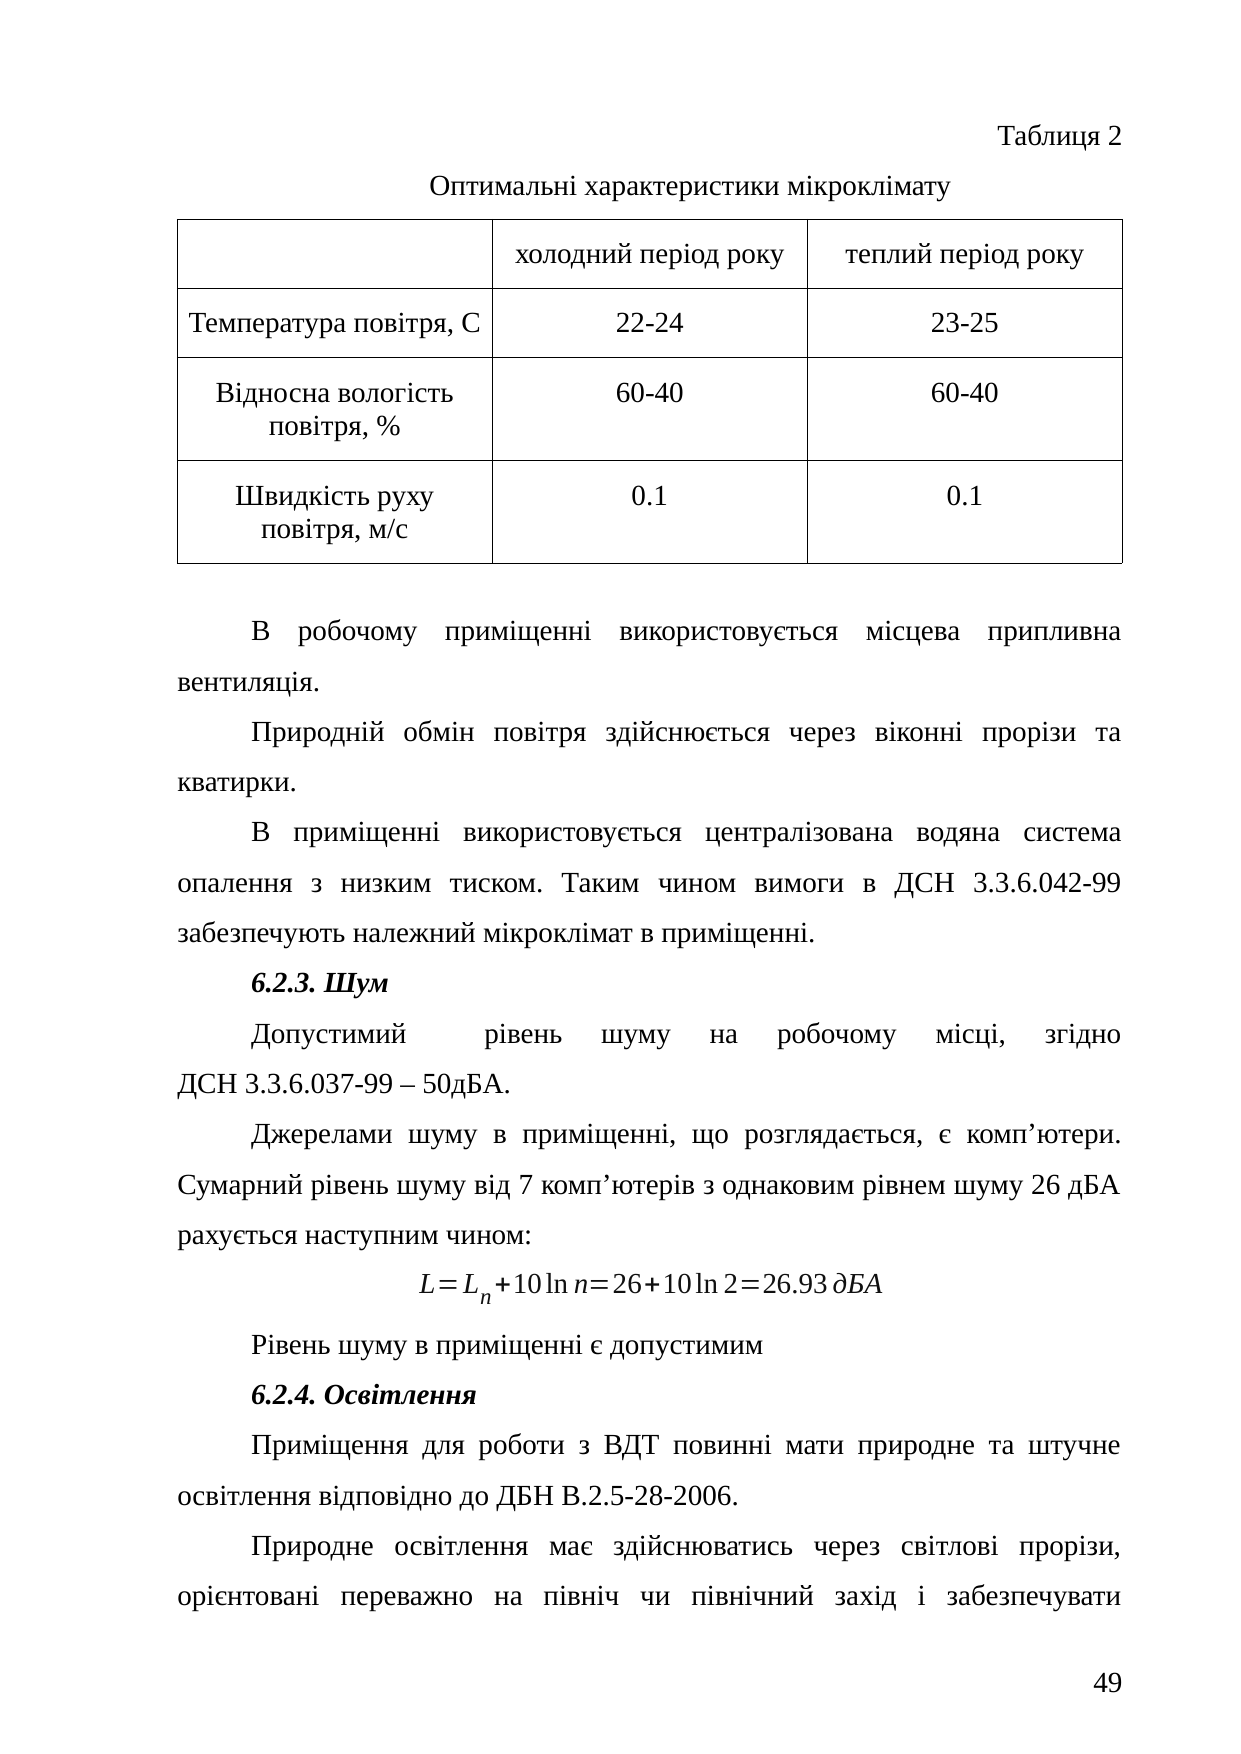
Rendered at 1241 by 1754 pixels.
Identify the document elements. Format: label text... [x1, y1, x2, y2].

table_header теплий період року [808, 220, 1122, 288]
text Природній обмін повітря здійснюється через віконні прорізи та кватирки. [177, 714, 1122, 798]
table_header [178, 220, 492, 288]
text Оптимальні характеристики мікроклімату [177, 168, 1122, 202]
text Рівень шуму в приміщенні є допустимим [177, 1327, 1122, 1360]
table_cell 60-40 [493, 358, 807, 460]
table_cell Відносна вологість повітря, % [178, 358, 492, 460]
text Природне освітлення має здійснюватись через світлові прорізи, орієнтовані переважно на північ чи північний захід і забезпечувати [177, 1528, 1122, 1612]
text 6.2.3. Шум [177, 966, 1122, 999]
table_header холодний період року [493, 220, 807, 288]
text Приміщення для роботи з ВДТ повинні мати природне та штучне освітлення відповідно до ДБН В.2.5-28-2006. [177, 1427, 1122, 1511]
table_cell Температура повітря, C [178, 289, 492, 357]
text Таблиця 2 [177, 118, 1122, 152]
text Допустимий рівень шуму на робочому місці, згідно ДСН 3.3.6.037-99 – 50дБА. [177, 1016, 1122, 1100]
text В приміщенні використовується централізована водяна система опалення з низким тиском. Таким чином вимоги в ДСН 3.3.6.042-99 забезпечують належний мікроклімат в приміщенні. [177, 814, 1122, 949]
text В робочому приміщенні використовується місцева припливна вентиляція. [177, 613, 1122, 697]
text Джерелами шуму в приміщенні, що розглядається, є комп’ютери. Сумарний рівень шуму від 7 комп’ютерів з однаковим рівнем шуму 26 дБА рахується наступним чином: [177, 1116, 1122, 1251]
table_cell 22-24 [493, 289, 807, 357]
table_cell 0.1 [808, 461, 1122, 563]
table_cell 23-25 [808, 289, 1122, 357]
table_cell 60-40 [808, 358, 1122, 460]
table_cell Швидкість руху повітря, м/c [178, 461, 492, 563]
text 6.2.4. Освітлення [177, 1377, 1122, 1411]
table_cell 0.1 [493, 461, 807, 563]
